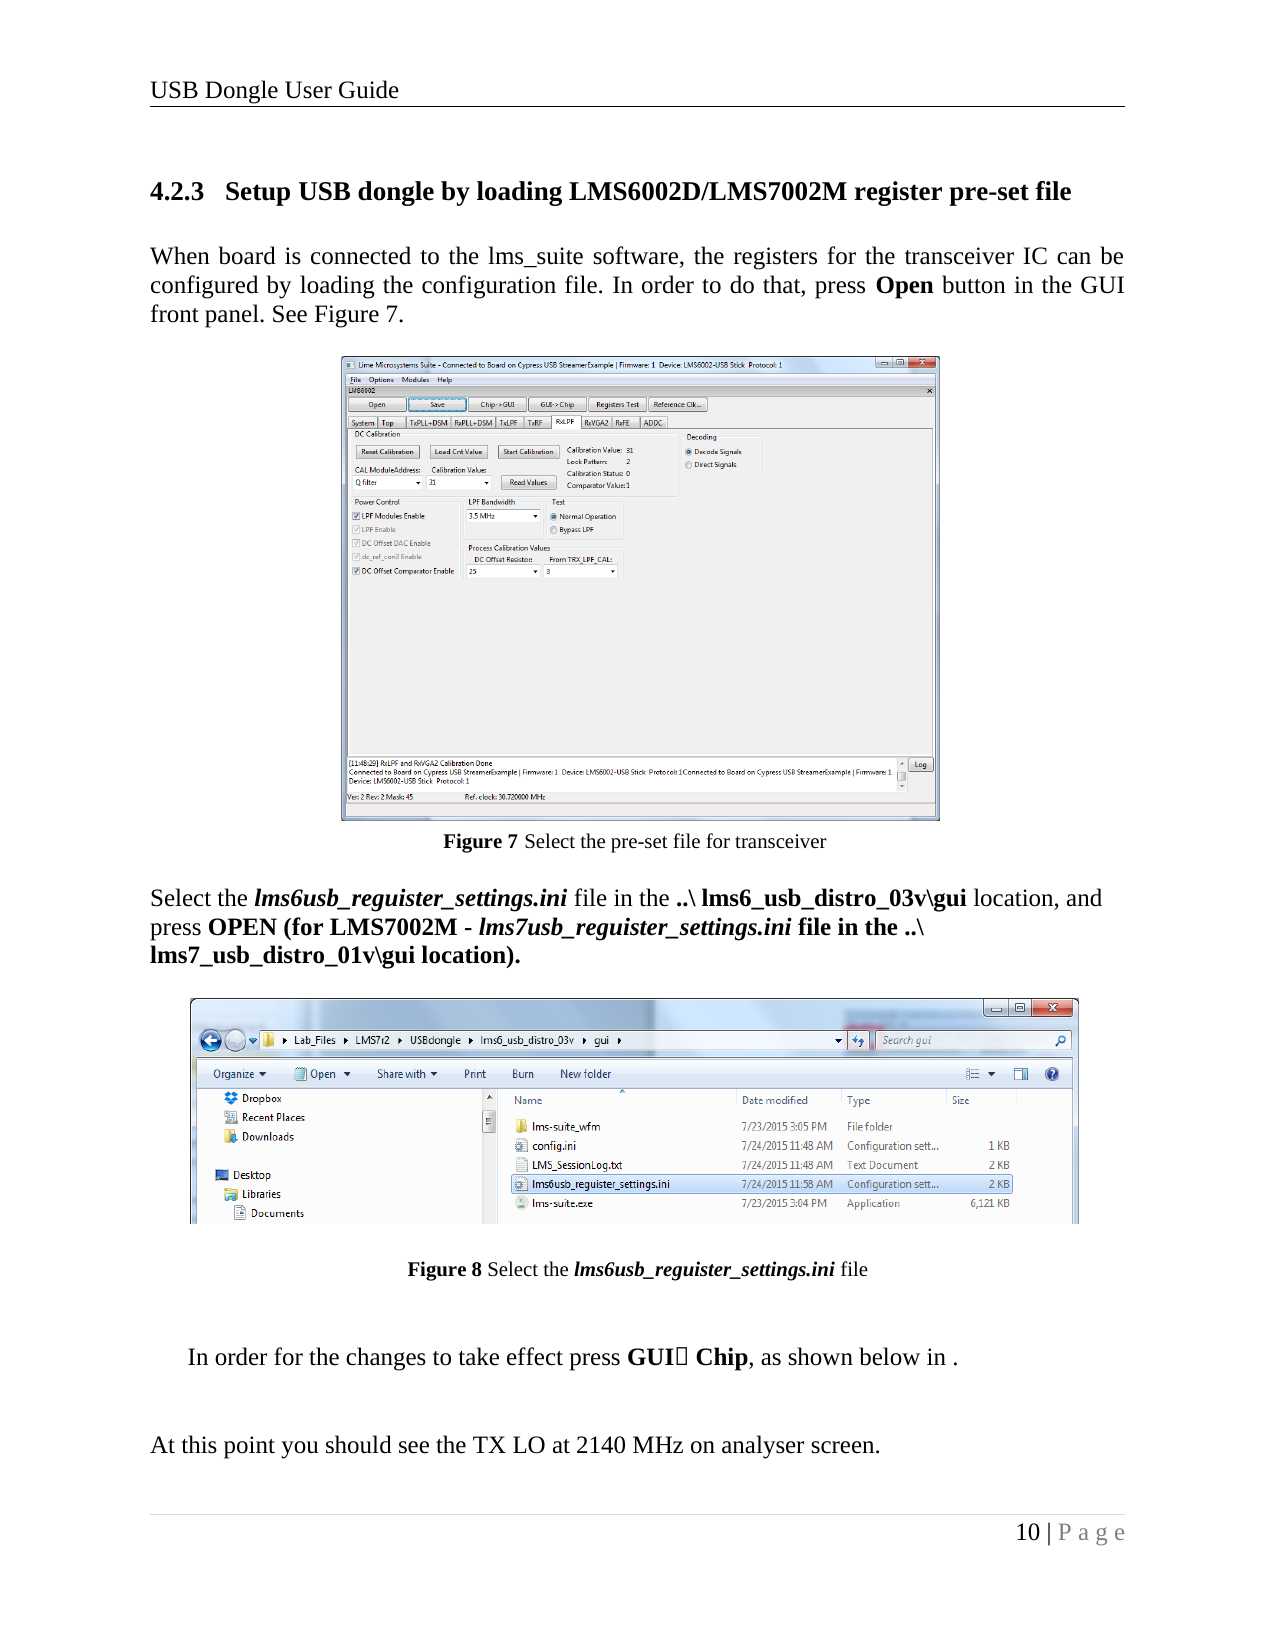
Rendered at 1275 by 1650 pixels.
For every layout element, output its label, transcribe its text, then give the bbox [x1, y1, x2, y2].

picture [341, 356, 940, 821]
text Figure 7 Select the pre-set file for transceiver [150, 826, 1125, 854]
text At this point you should see the TX LO at 2140 MHz on analyser screen. [150, 1431, 1125, 1459]
subtitle Setup USB dongle by loading LMS6002D/LMS7002M register pre-set file [150, 175, 1125, 206]
text Figure 8 Select the lms6usb_reguister_settings.ini file [150, 1257, 1125, 1281]
picture [190, 998, 1079, 1224]
text In order for the changes to take effect press GUI Chip, as shown below in . [150, 1339, 1125, 1373]
text Select the lms6usb_reguister_settings.ini file in the ..\ lms6_usb_distro_03v\gui location, and press OPEN (for LMS7002M - lms7usb_reguister_settings.ini file in the ..\ lms7_usb_distro_01v\gui location). [150, 883, 1125, 969]
text When board is connected to the lms_suite software, the registers for the transceiver IC can be configured by loading the configuration file. In order to do that, press Open button in the GUI front panel. See Figure 7. [150, 241, 1125, 327]
